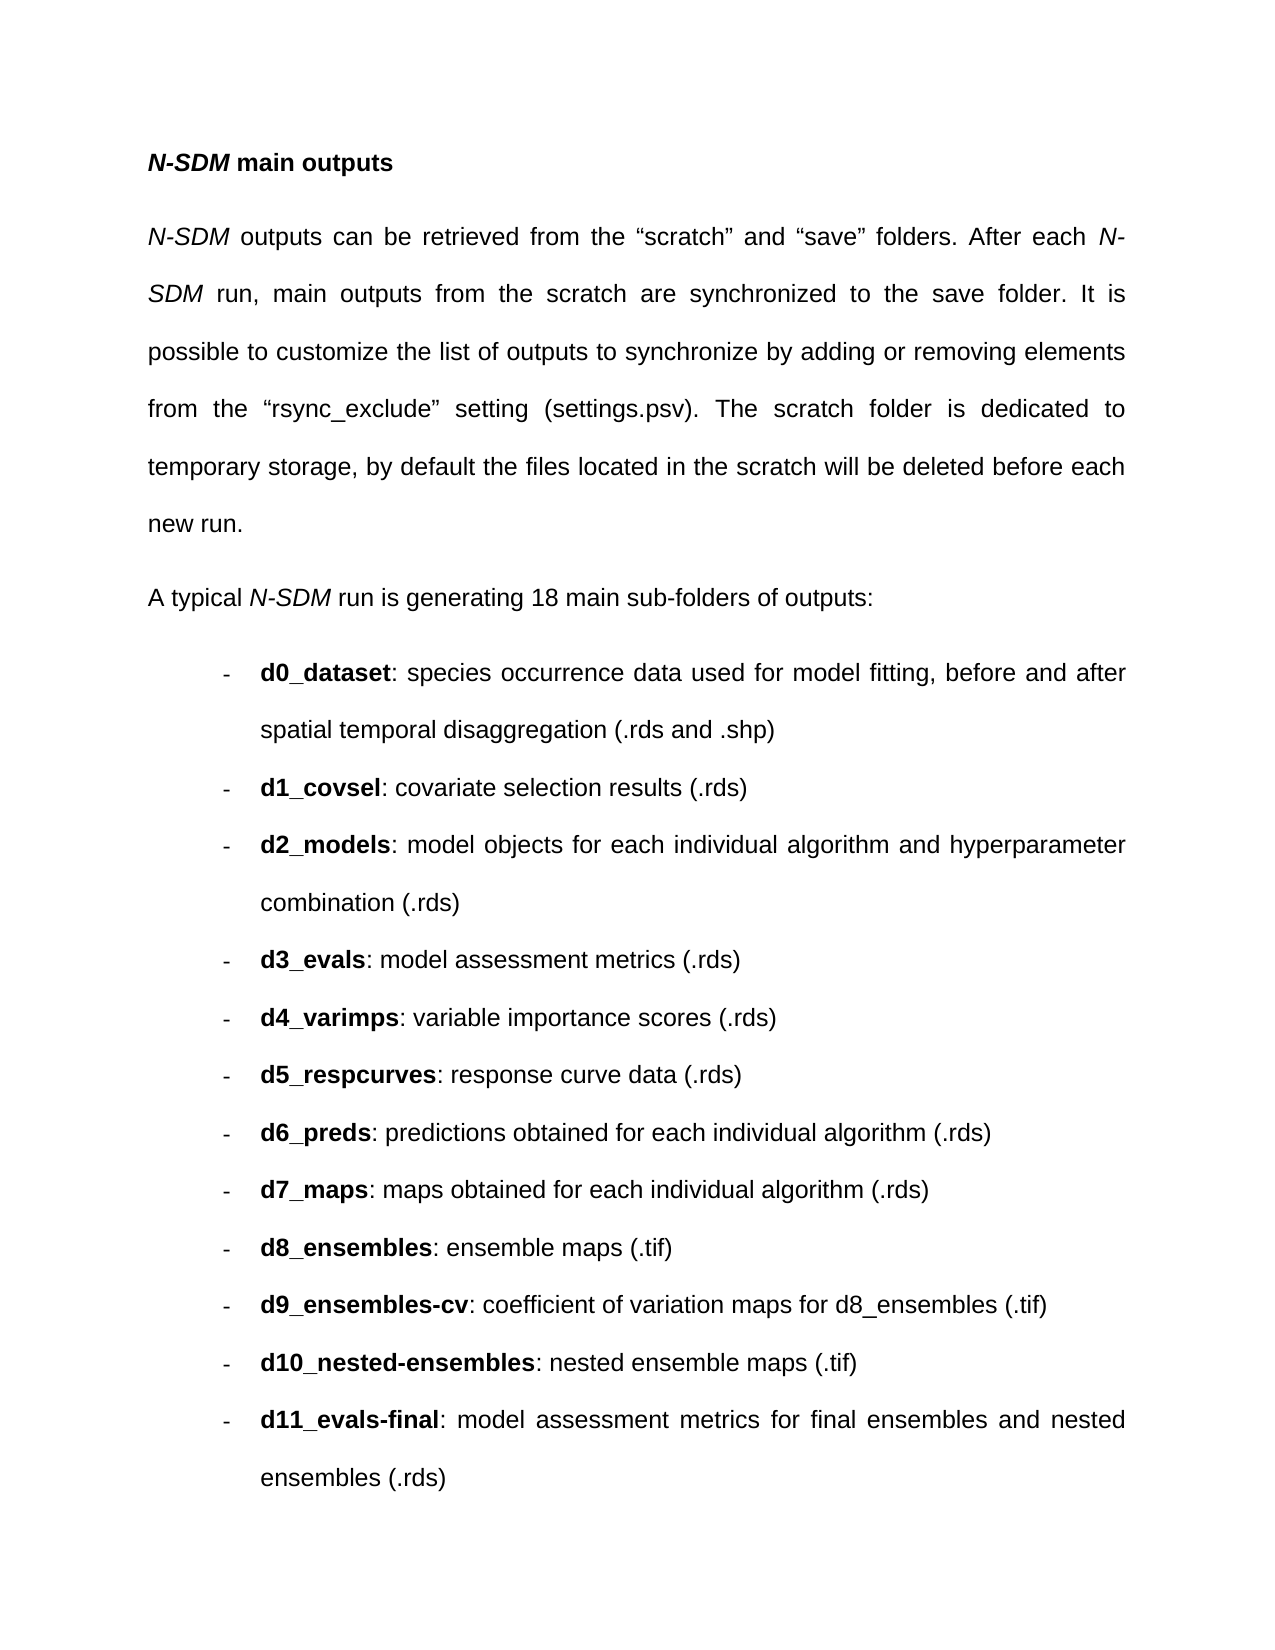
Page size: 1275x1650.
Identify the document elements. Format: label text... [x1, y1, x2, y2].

list d7_maps: maps obtained for each individual algorithm (.rds) [223, 1175, 1127, 1204]
list d11_evals-final: model assessment metrics for final ensembles and nested ensembles (.rds) [223, 1405, 1127, 1491]
text A typical N-SDM run is generating 18 main sub-folders of outputs: [148, 583, 1127, 612]
list d4_varimps: variable importance scores (.rds) [223, 1003, 1127, 1031]
list d3_evals: model assessment metrics (.rds) [223, 945, 1127, 974]
list d1_covsel: covariate selection results (.rds) [223, 773, 1127, 801]
list d8_ensembles: ensemble maps (.tif) [223, 1233, 1127, 1261]
list d10_nested-ensembles: nested ensemble maps (.tif) [223, 1348, 1127, 1376]
list d9_ensembles-cv: coefficient of variation maps for d8_ensembles (.tif) [223, 1290, 1127, 1319]
list d2_models: model objects for each individual algorithm and hyperparameter combination (.rds) [223, 830, 1127, 916]
text N-SDM outputs can be retrieved from the “scratch” and “save” folders. After each N-SDM run, main outputs from the scratch are synchronized to the save folder. It is possible to customize the list of outputs to synchronize by adding or removing elements from the “rsync_exclude” setting (settings.psv). The scratch folder is dedicated to temporary storage, by default the files located in the scratch will be deleted before each new run. [148, 222, 1127, 538]
list d5_respcurves: response curve data (.rds) [223, 1060, 1127, 1089]
text N-SDM main outputs [148, 148, 1127, 176]
list d0_dataset: species occurrence data used for model fitting, before and after spatial temporal disaggregation (.rds and .shp) [223, 658, 1127, 744]
list d6_preds: predictions obtained for each individual algorithm (.rds) [223, 1118, 1127, 1146]
